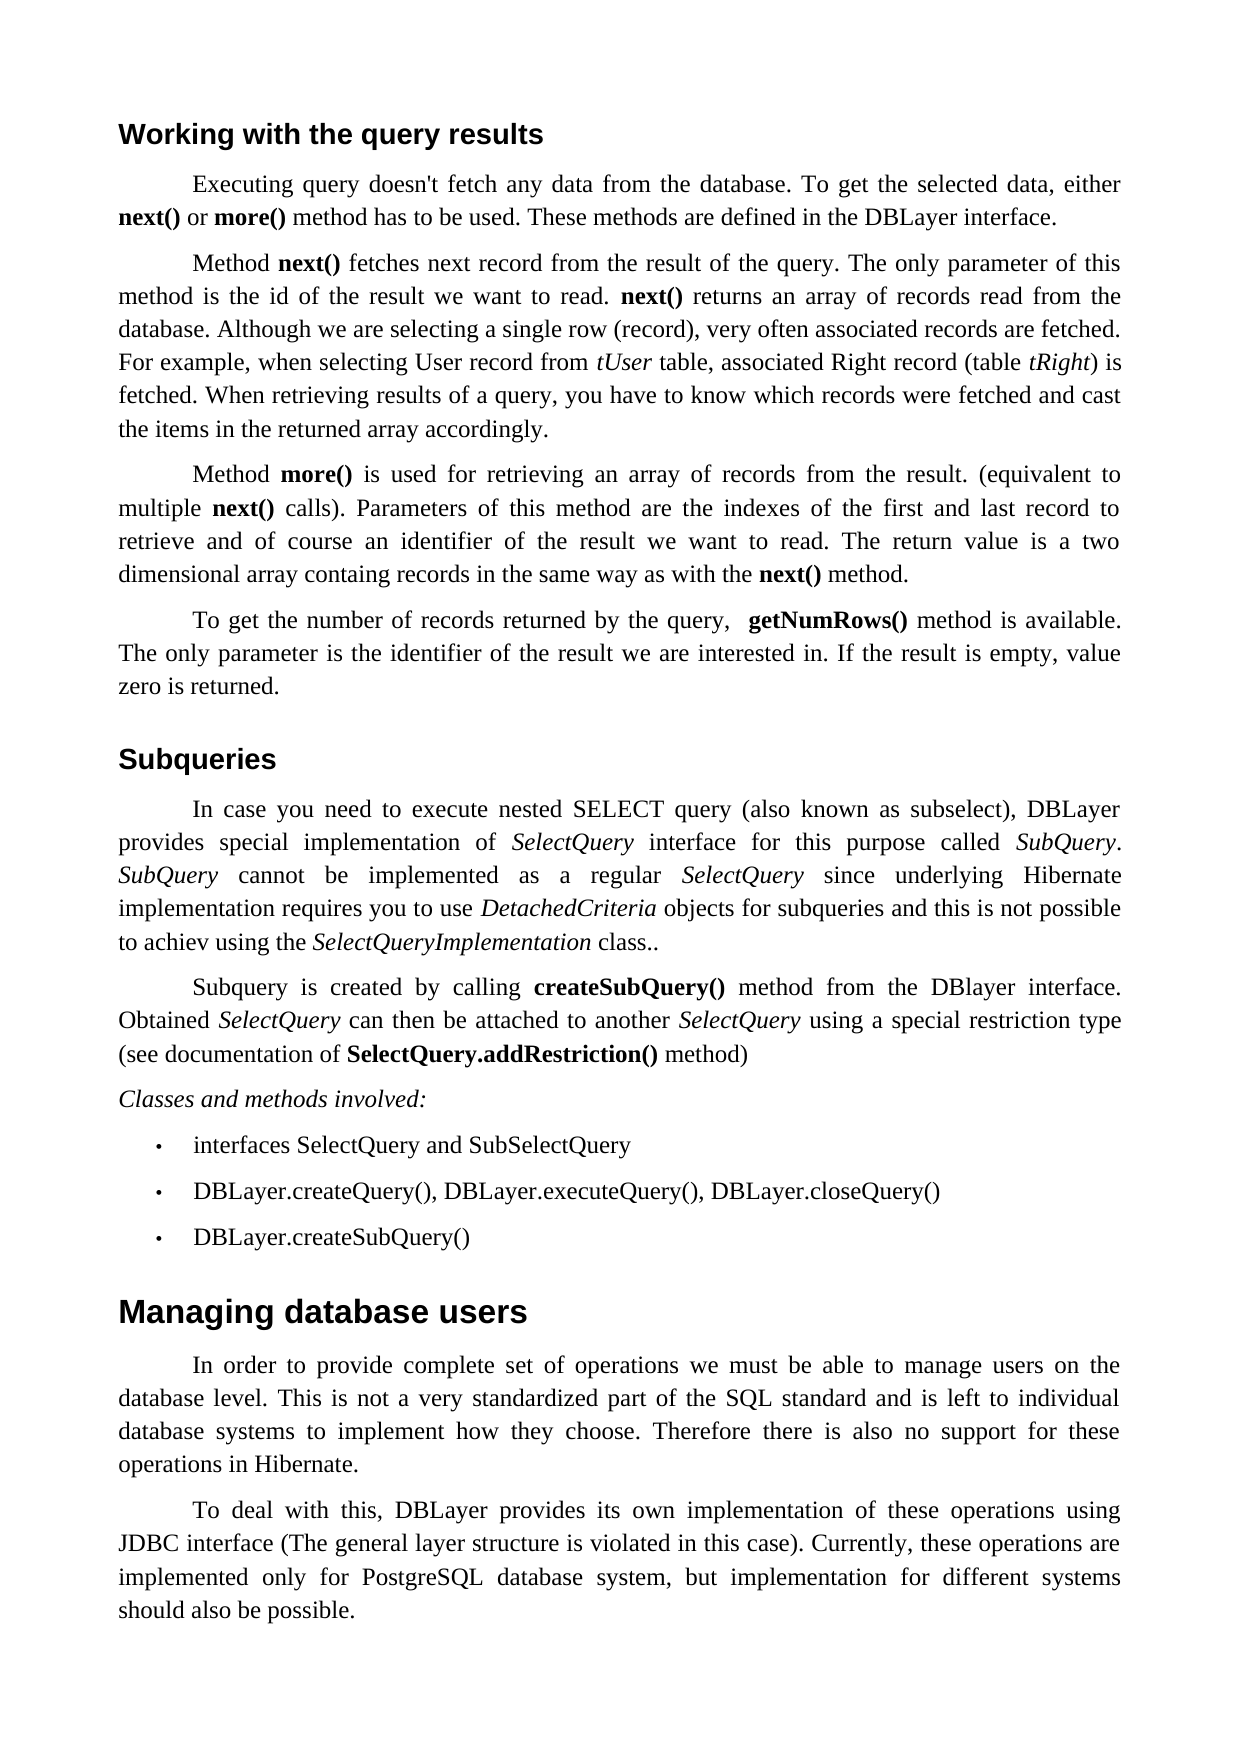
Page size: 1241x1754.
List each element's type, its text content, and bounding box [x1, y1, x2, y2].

text To deal with this, DBLayer provides its own implementation of these operations using JDBC interface (The general layer structure is violated in this case). Currently, these operations are implemented only for PostgreSQL database system, but implementation for different systems should also be possible. [118, 1496, 1122, 1624]
list DBLayer.createSubQuery() [156, 1223, 1122, 1250]
subtitle Managing database users [118, 1293, 1122, 1331]
subtitle Working with the query results [118, 118, 1122, 151]
text Method next() fetches next record from the result of the query. The only parameter of this method is the id of the result we want to read. next() returns an array of records read from the database. Although we are selecting a single row (record), very often associated records are fetched. For example, when selecting User record from tUser table, associated Right record (table tRight) is fetched. When retrieving results of a query, you have to know which records were fetched and cast the items in the returned array accordingly. [118, 249, 1122, 442]
text Method more() is used for retrieving an array of records from the result. (equivalent to multiple next() calls). Parameters of this method are the indexes of the first and last record to retrieve and of course an identifier of the result we want to read. The return value is a two dimensional array containg records in the same way as with the next() method. [118, 461, 1122, 588]
text Executing query doesn't fetch any data from the database. To get the selected data, either next() or more() method has to be used. These methods are defined in the DBLayer interface. [118, 170, 1122, 231]
text To get the number of records returned by the query, getNumRows() method is available. The only parameter is the identifier of the result we are interested in. If the result is empty, value zero is returned. [118, 606, 1122, 700]
text In order to provide complete set of operations we must be able to manage users on the database level. This is not a very standardized part of the SQL standard and is left to individual database systems to implement how they choose. Therefore there is also no support for these operations in Hibernate. [118, 1351, 1122, 1478]
subtitle Subqueries [118, 743, 1122, 776]
list interfaces SelectQuery and SubSelectQuery [156, 1131, 1122, 1159]
text Subquery is created by calling createSubQuery() method from the DBlayer interface. Obtained SelectQuery can then be attached to another SelectQuery using a special restriction type (see documentation of SelectQuery.addRestriction() method) [118, 973, 1122, 1067]
list DBLayer.createQuery(), DBLayer.executeQuery(), DBLayer.closeQuery() [156, 1177, 1122, 1205]
text In case you need to execute nested SELECT query (also known as subselect), DBLayer provides special implementation of SelectQuery interface for this purpose called SubQuery. SubQuery cannot be implemented as a regular SelectQuery since underlying Hibernate implementation requires you to use DetachedCriteria objects for subqueries and this is not possible to achiev using the SelectQueryImplementation class.. [118, 795, 1122, 955]
text Classes and methods involved: [118, 1086, 1122, 1113]
